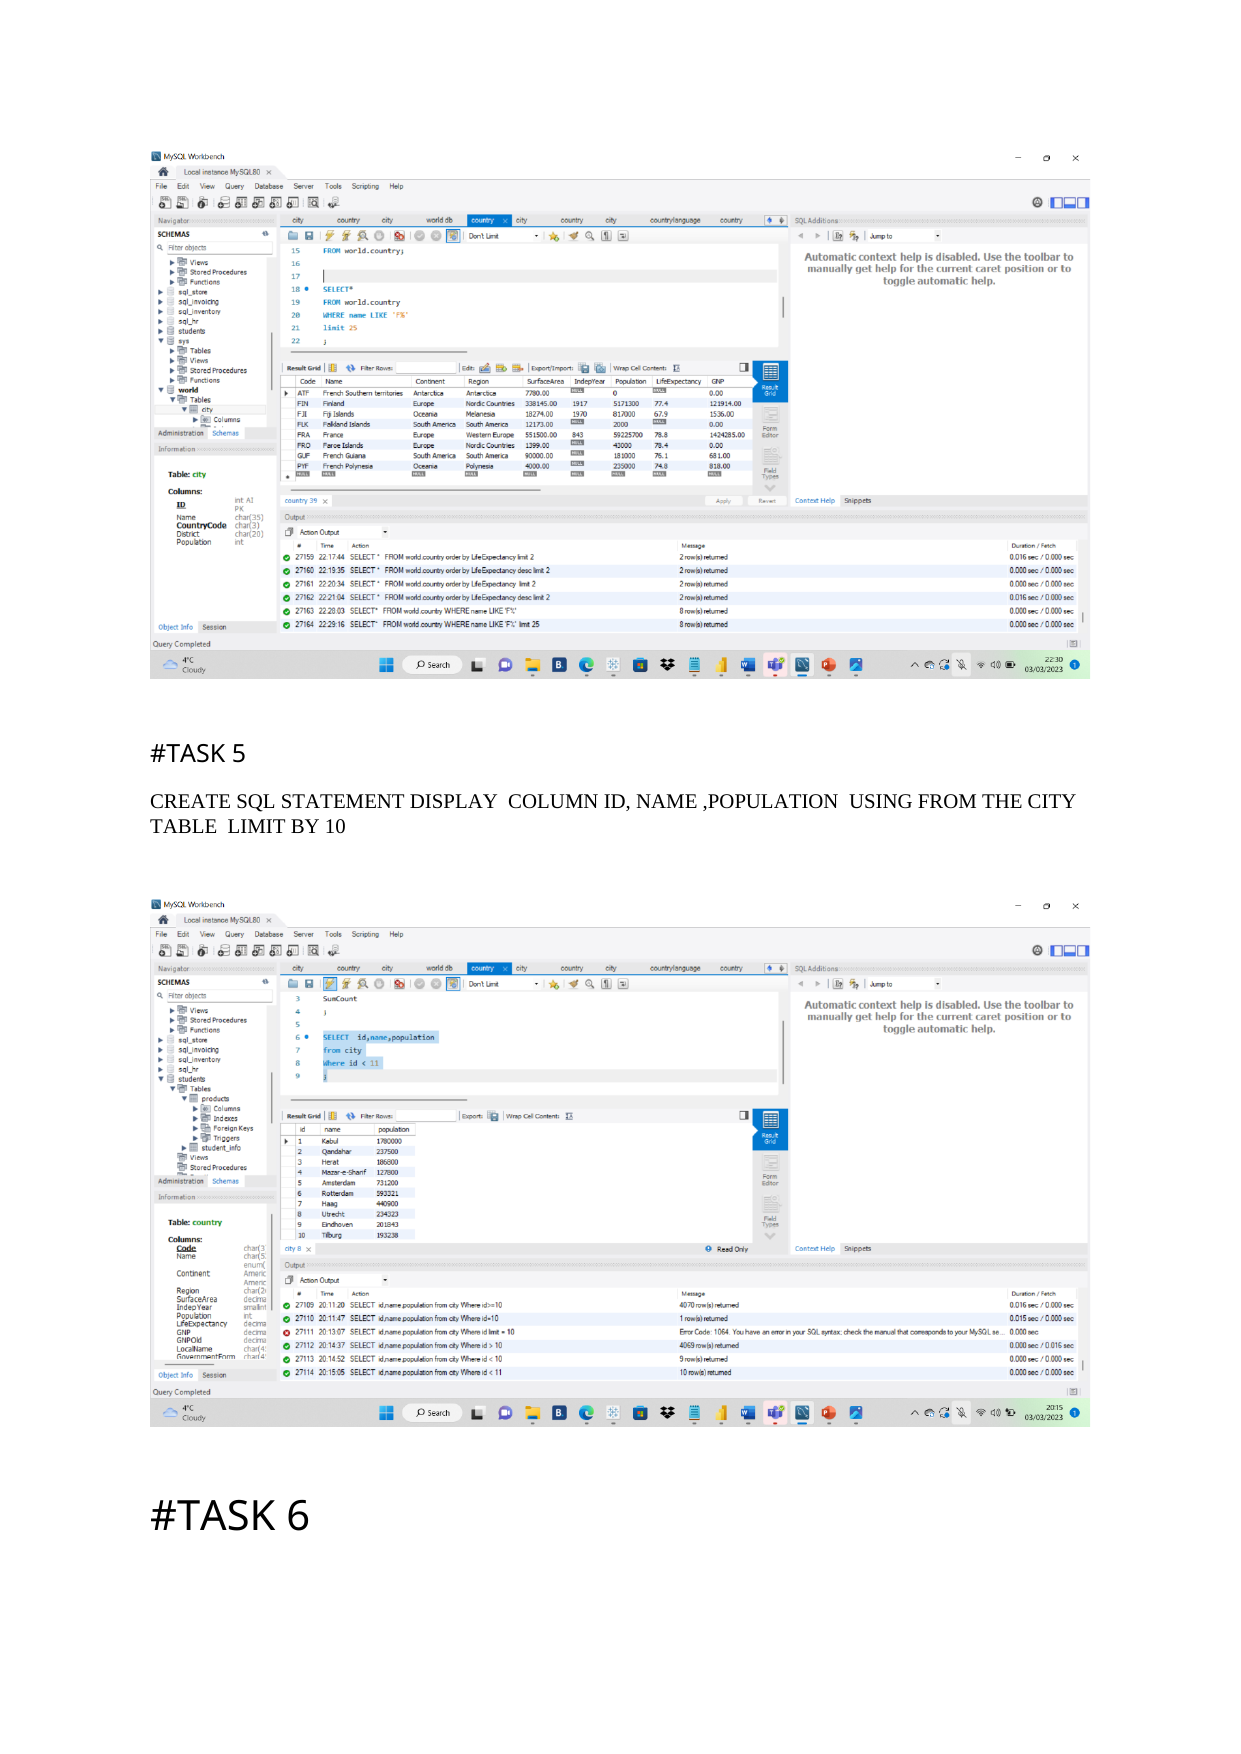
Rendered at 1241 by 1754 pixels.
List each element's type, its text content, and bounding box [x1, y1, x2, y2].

text #TASK 6 [150, 1486, 1090, 1543]
text CREATE SQL STATEMENT DISPLAY COLUMN ID, NAME ,POPULATION USING FROM THE CITY TABLE LIMIT BY 10 [150, 788, 1090, 838]
text #TASK 5 [150, 736, 1090, 770]
